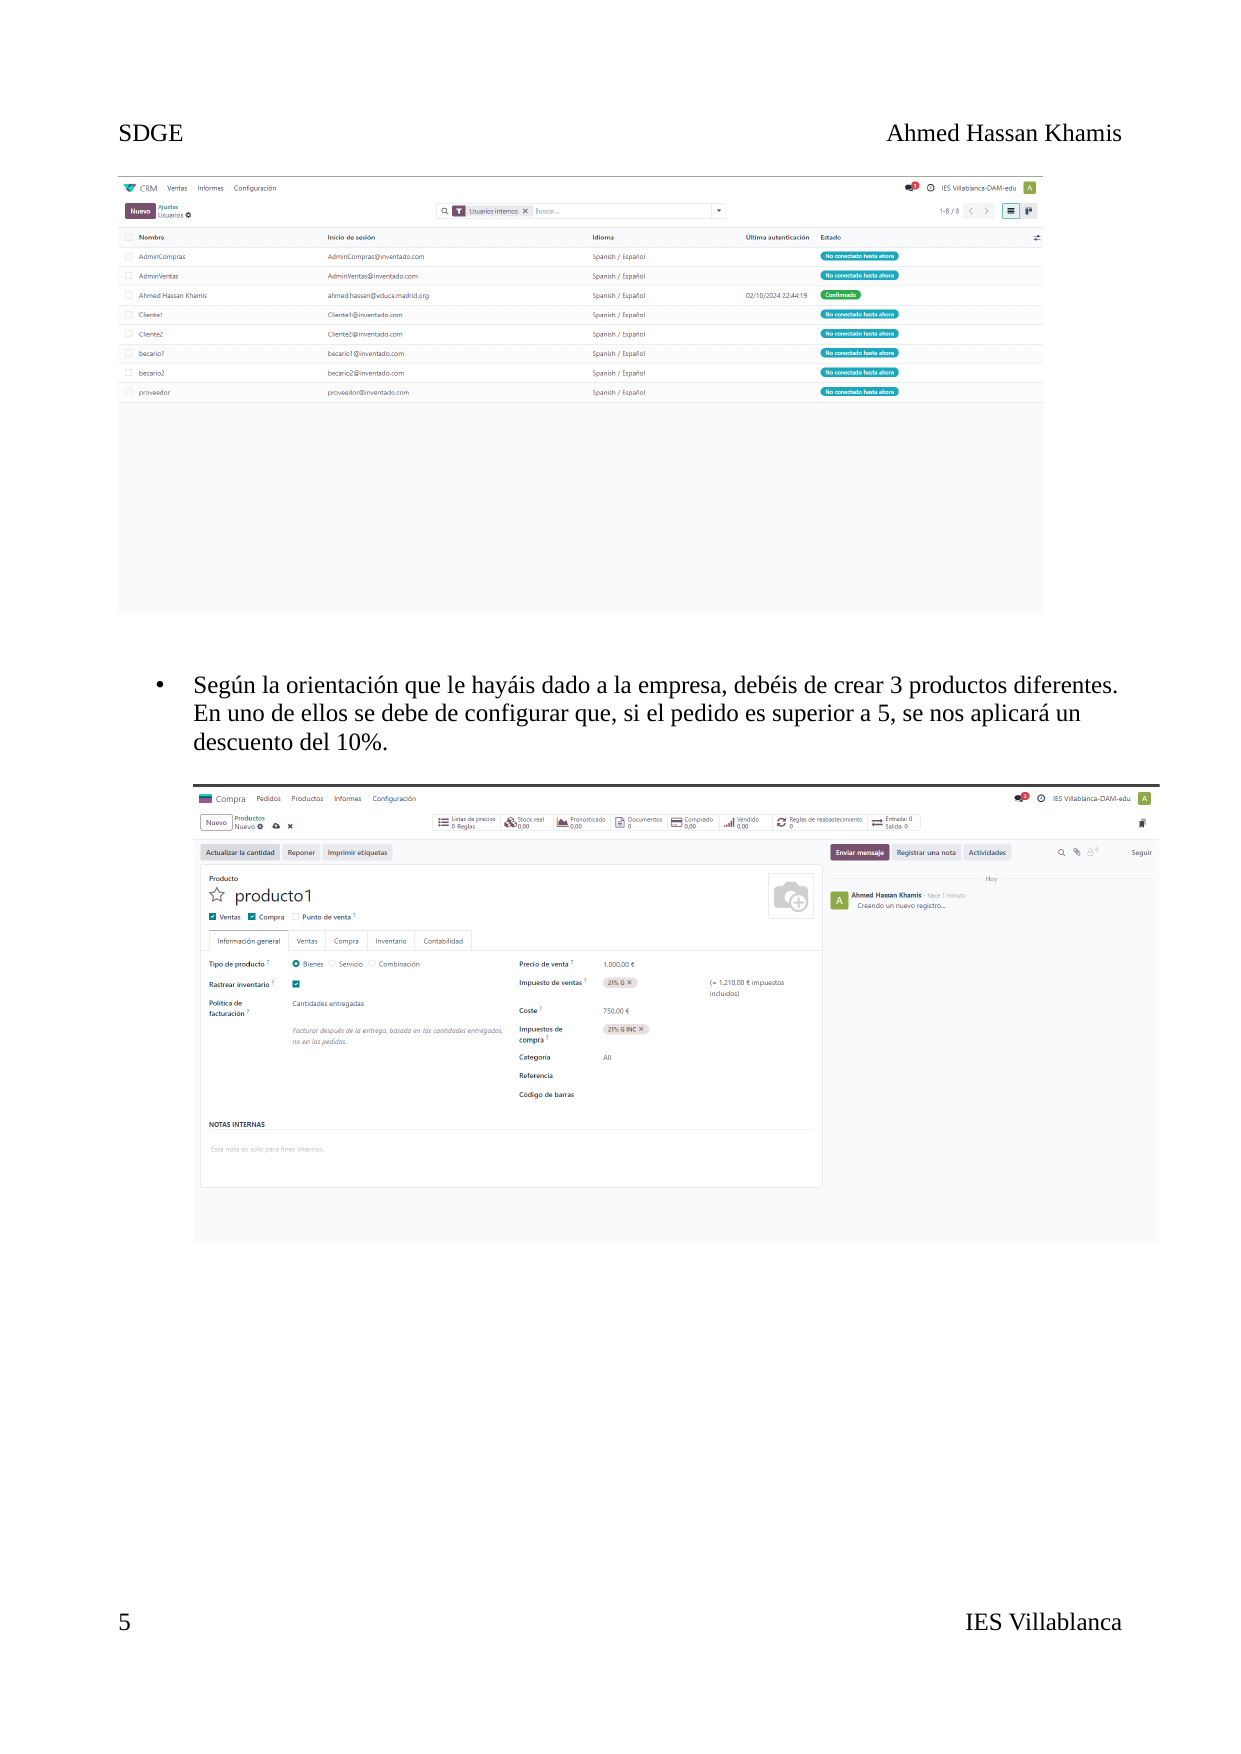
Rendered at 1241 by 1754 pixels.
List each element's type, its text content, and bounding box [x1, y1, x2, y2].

picture [193, 784, 1160, 1244]
picture [118, 176, 1043, 613]
list Según la orientación que le hayáis dado a la empresa, debéis de crear 3 productos diferentes. En uno de ellos se debe de configurar que, si el pedido es superior a 5, se nos aplicará un descuento del 10%. [156, 670, 1122, 1272]
